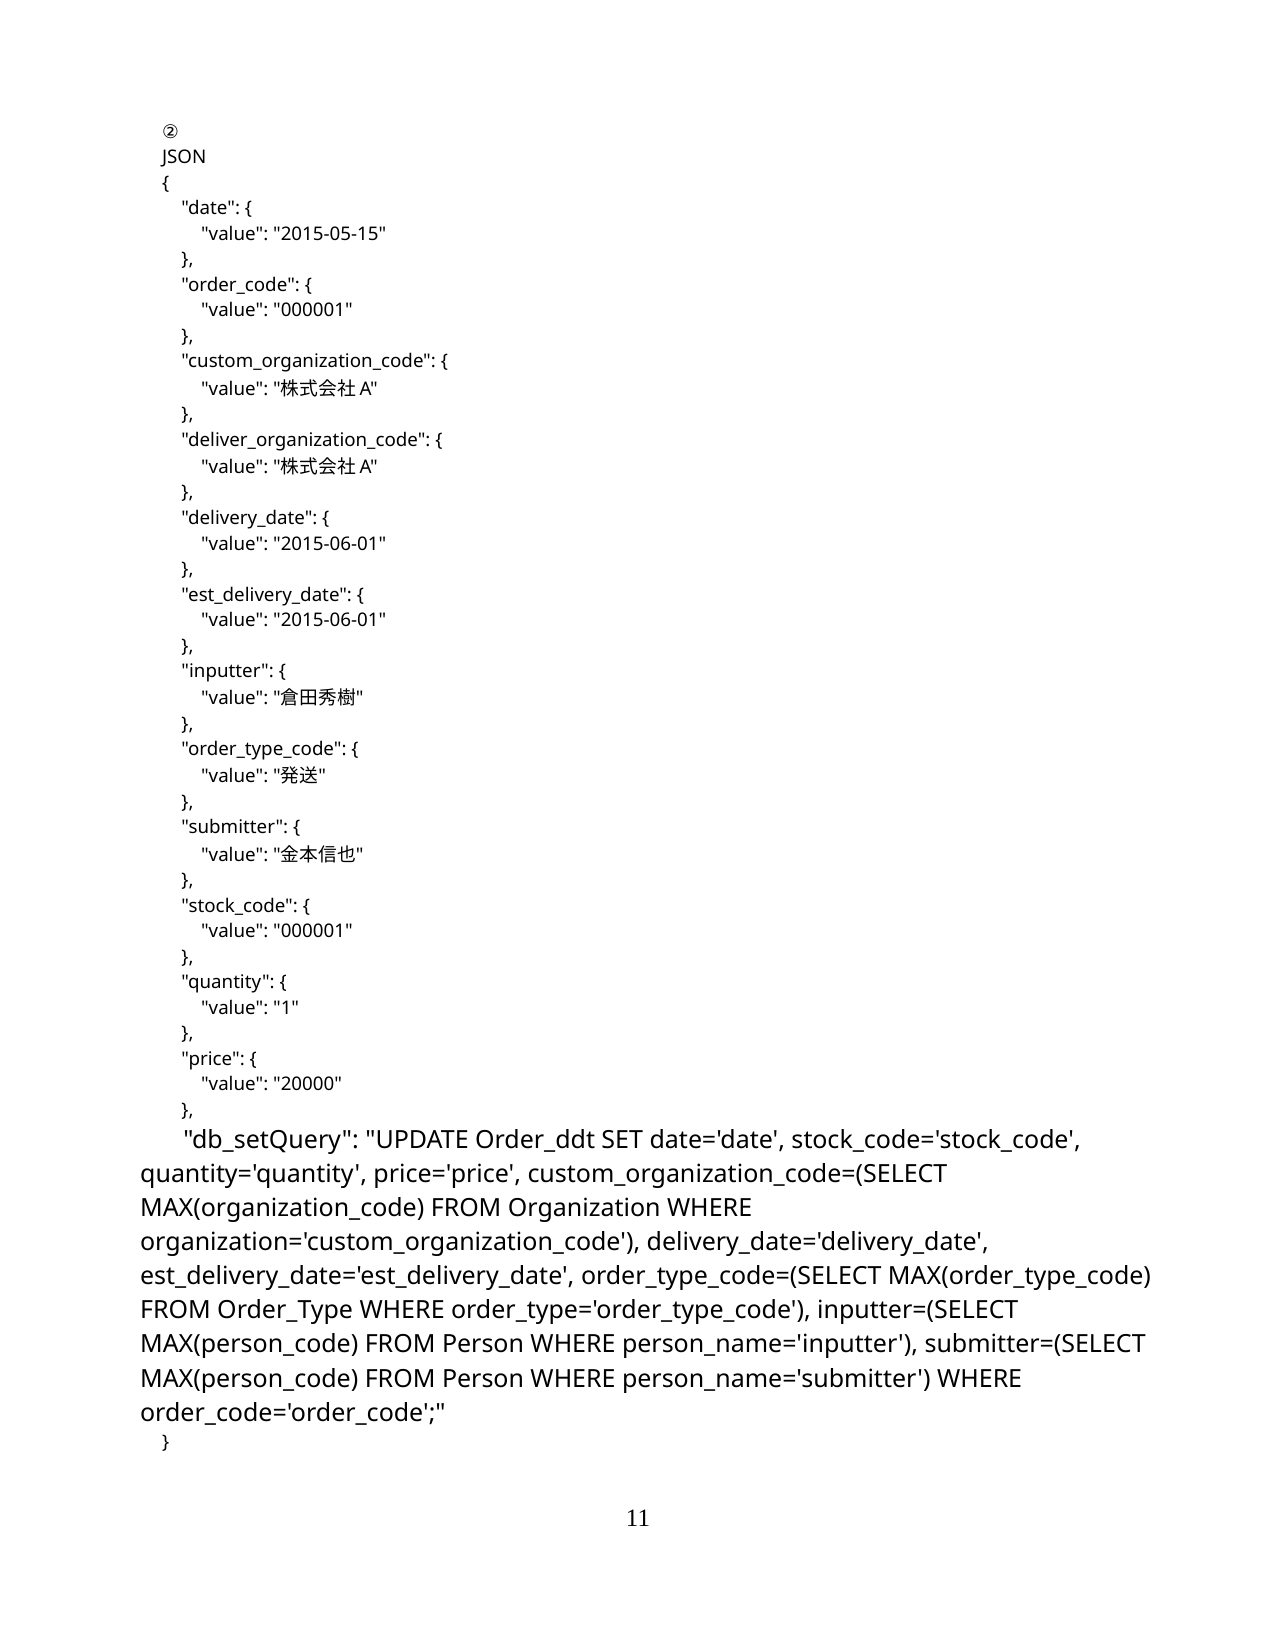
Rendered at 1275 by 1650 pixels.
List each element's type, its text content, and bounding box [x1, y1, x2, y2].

text "inputter": { [140, 657, 1157, 683]
text "value": "株式会社A" [140, 373, 1157, 401]
text "quantity": { [140, 969, 1157, 994]
text "value": "000001" [140, 297, 1157, 322]
text }, [140, 710, 1157, 736]
text } [140, 1428, 1157, 1454]
text "value": "倉田秀樹" [140, 683, 1157, 710]
text "db_setQuery": "UPDATE Order_ddt SET date='date', stock_code='stock_code', quantity='quantity', price='price', custom_organization_code=(SELECT MAX(organization_code) FROM Organization WHERE organization='custom_organization_code'), delivery_date='delivery_date', est_delivery_date='est_delivery_date', order_type_code=(SELECT MAX(order_type_code) FROM Order_Type WHERE order_type='order_type_code'), inputter=(SELECT MAX(person_code) FROM Person WHERE person_name='inputter'), submitter=(SELECT MAX(person_code) FROM Person WHERE person_name='submitter') WHERE order_code='order_code';" [140, 1122, 1157, 1428]
text "value": "発送" [140, 761, 1157, 788]
text }, [140, 322, 1157, 348]
text "submitter": { [140, 814, 1157, 839]
text ② [140, 118, 1157, 144]
text "custom_organization_code": { [140, 348, 1157, 373]
text "value": "2015-05-15" [140, 220, 1157, 246]
text "est_delivery_date": { [140, 581, 1157, 606]
text }, [140, 788, 1157, 814]
text { [140, 169, 1157, 195]
text "price": { [140, 1045, 1157, 1071]
text "value": "1" [140, 994, 1157, 1020]
text "value": "2015-06-01" [140, 530, 1157, 555]
text "value": "金本信也" [140, 839, 1157, 867]
text }, [140, 479, 1157, 504]
text "value": "000001" [140, 918, 1157, 943]
text "delivery_date": { [140, 504, 1157, 530]
text }, [140, 555, 1157, 581]
text }, [140, 246, 1157, 271]
text "deliver_organization_code": { [140, 426, 1157, 452]
text "value": "株式会社A" [140, 452, 1157, 479]
text "date": { [140, 195, 1157, 220]
text }, [140, 632, 1157, 657]
text "value": "20000" [140, 1071, 1157, 1096]
text }, [140, 1020, 1157, 1045]
text "stock_code": { [140, 892, 1157, 918]
text "order_code": { [140, 271, 1157, 297]
text "value": "2015-06-01" [140, 606, 1157, 632]
text }, [140, 943, 1157, 969]
text JSON [140, 144, 1157, 169]
text }, [140, 867, 1157, 892]
text }, [140, 401, 1157, 426]
text }, [140, 1096, 1157, 1122]
text "order_type_code": { [140, 736, 1157, 761]
